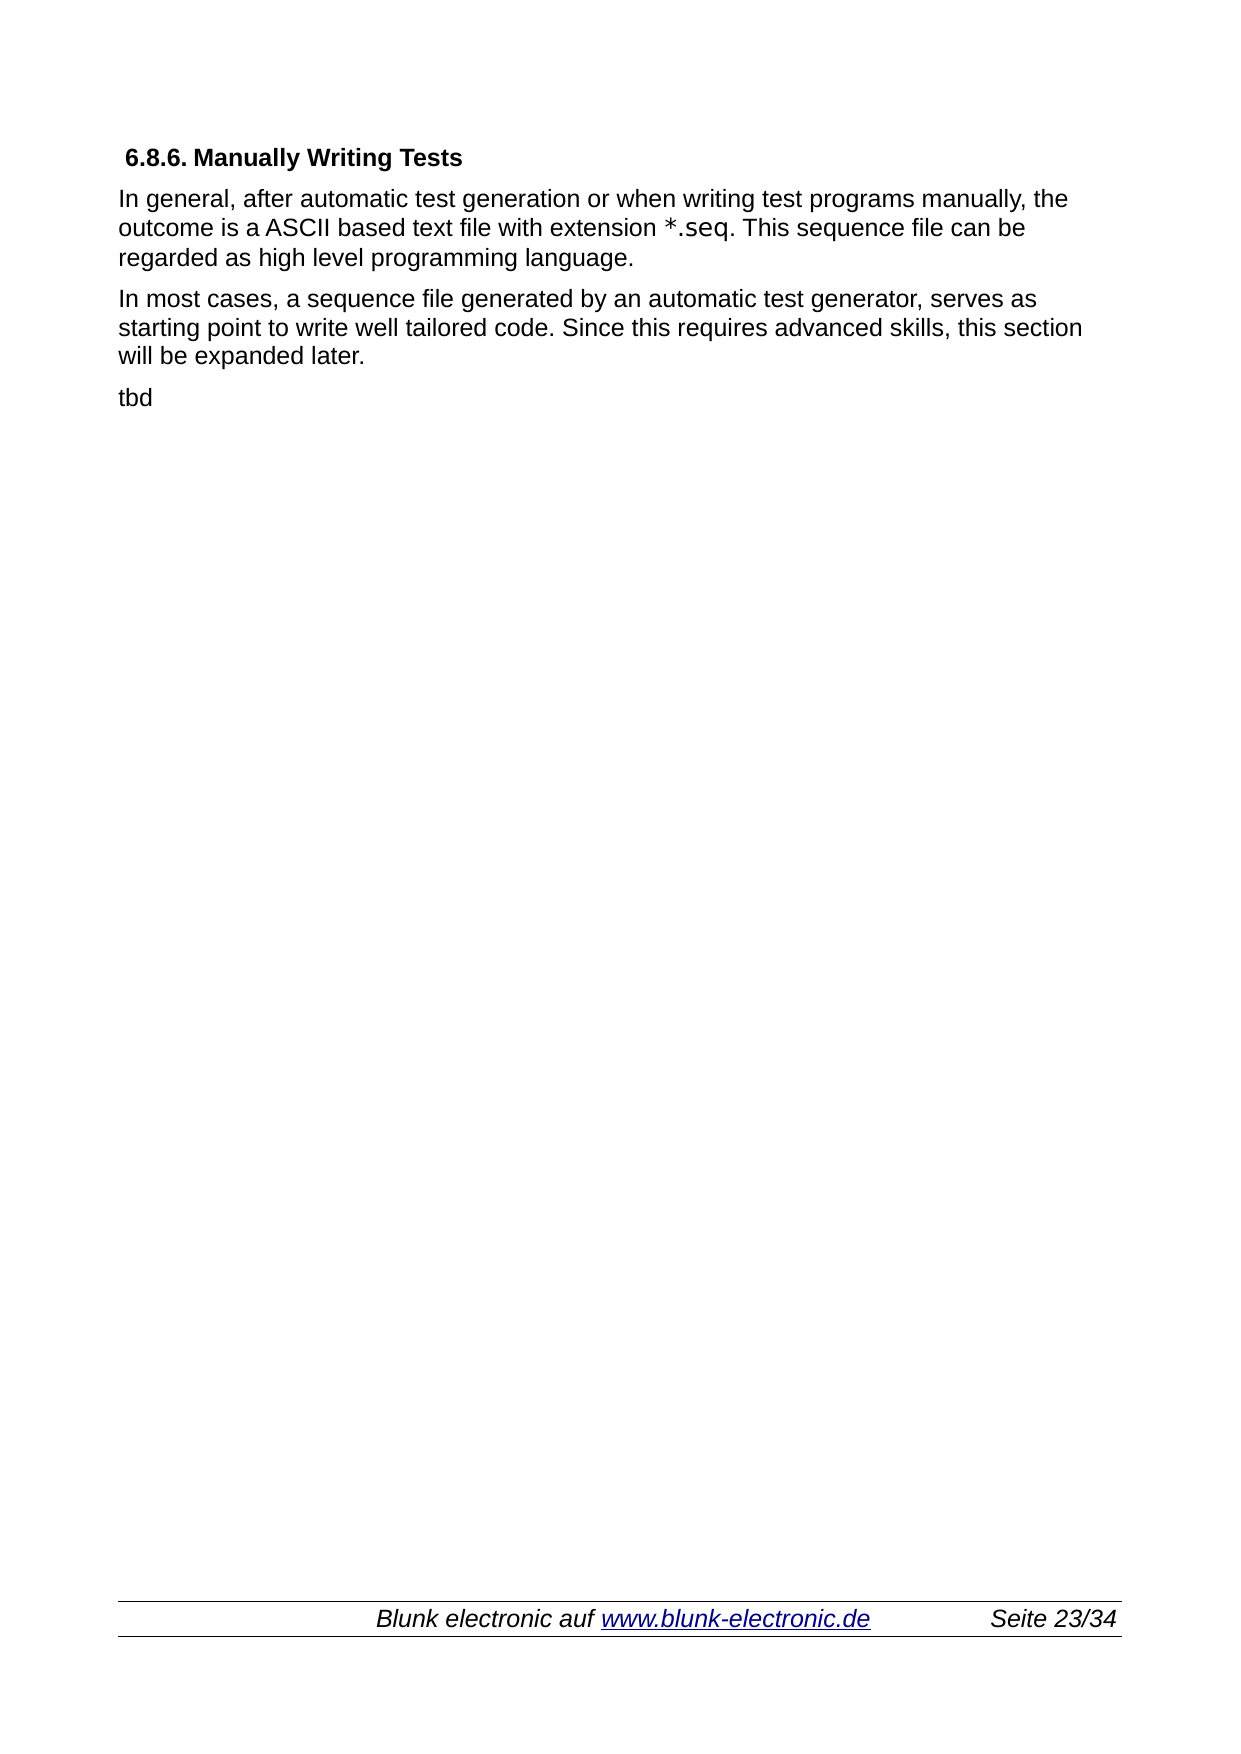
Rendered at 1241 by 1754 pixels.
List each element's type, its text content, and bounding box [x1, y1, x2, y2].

subtitle Manually Writing Tests [118, 143, 1122, 172]
text In general, after automatic test generation or when writing test programs manually, the outcome is a ASCII based text file with extension *.seq. This sequence file can be regarded as high level programming language. [118, 184, 1122, 271]
text In most cases, a sequence file generated by an automatic test generator, serves as starting point to write well tailored code. Since this requires advanced skills, this section will be expanded later. [118, 284, 1122, 370]
text tbd [118, 382, 1122, 411]
